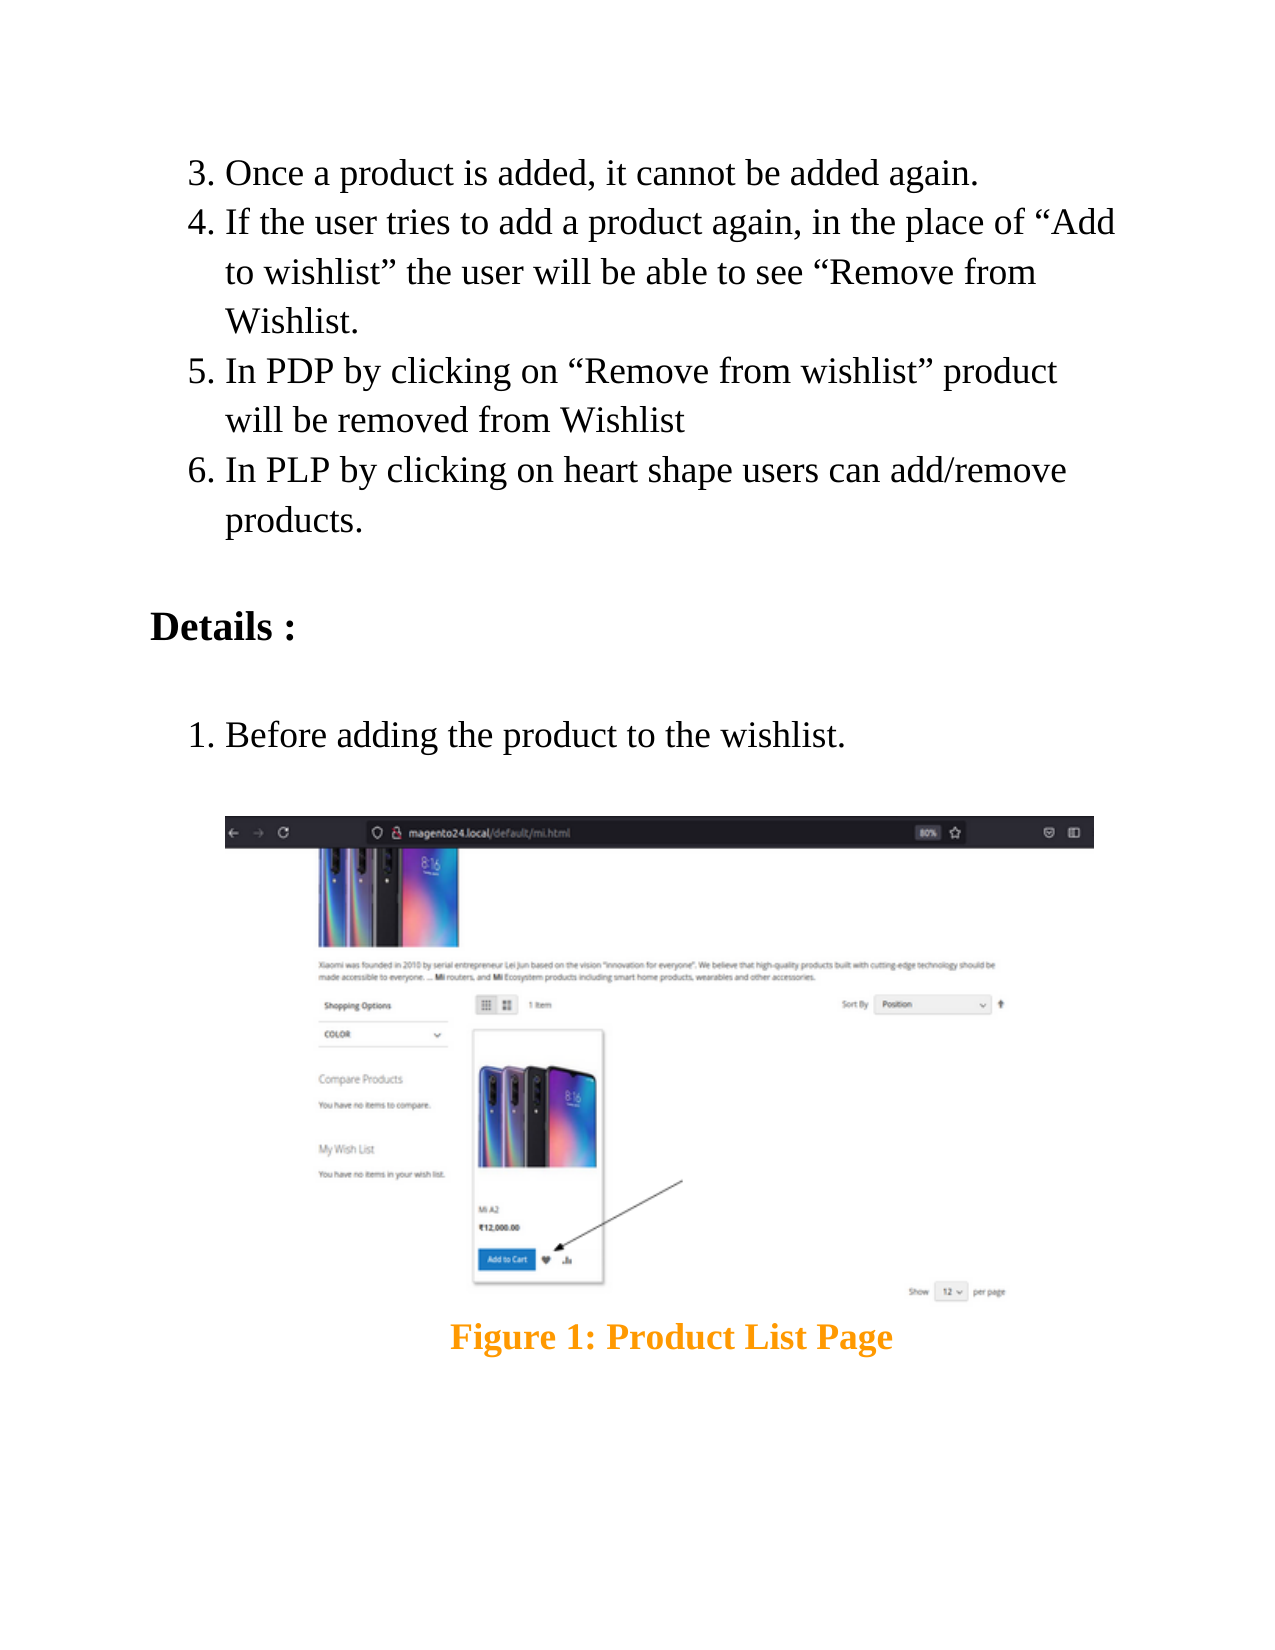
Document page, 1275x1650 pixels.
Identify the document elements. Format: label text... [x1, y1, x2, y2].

text Details : [150, 602, 1125, 650]
list If the user tries to add a product again, in the place of “Add to wishlist” the user will be able to see “Remove from Wishlist. [187, 199, 1125, 342]
list Once a product is added, it cannot be added again. [187, 150, 1125, 193]
text Figure 1: Product List Page [225, 1314, 1125, 1357]
list In PLP by clicking on heart shape users can add/remove products. [187, 447, 1125, 540]
list In PDP by clicking on “Remove from wishlist” product will be removed from Wishlist [187, 348, 1125, 441]
picture [225, 816, 1094, 1311]
list Before adding the product to the wishlist. [187, 712, 1125, 755]
